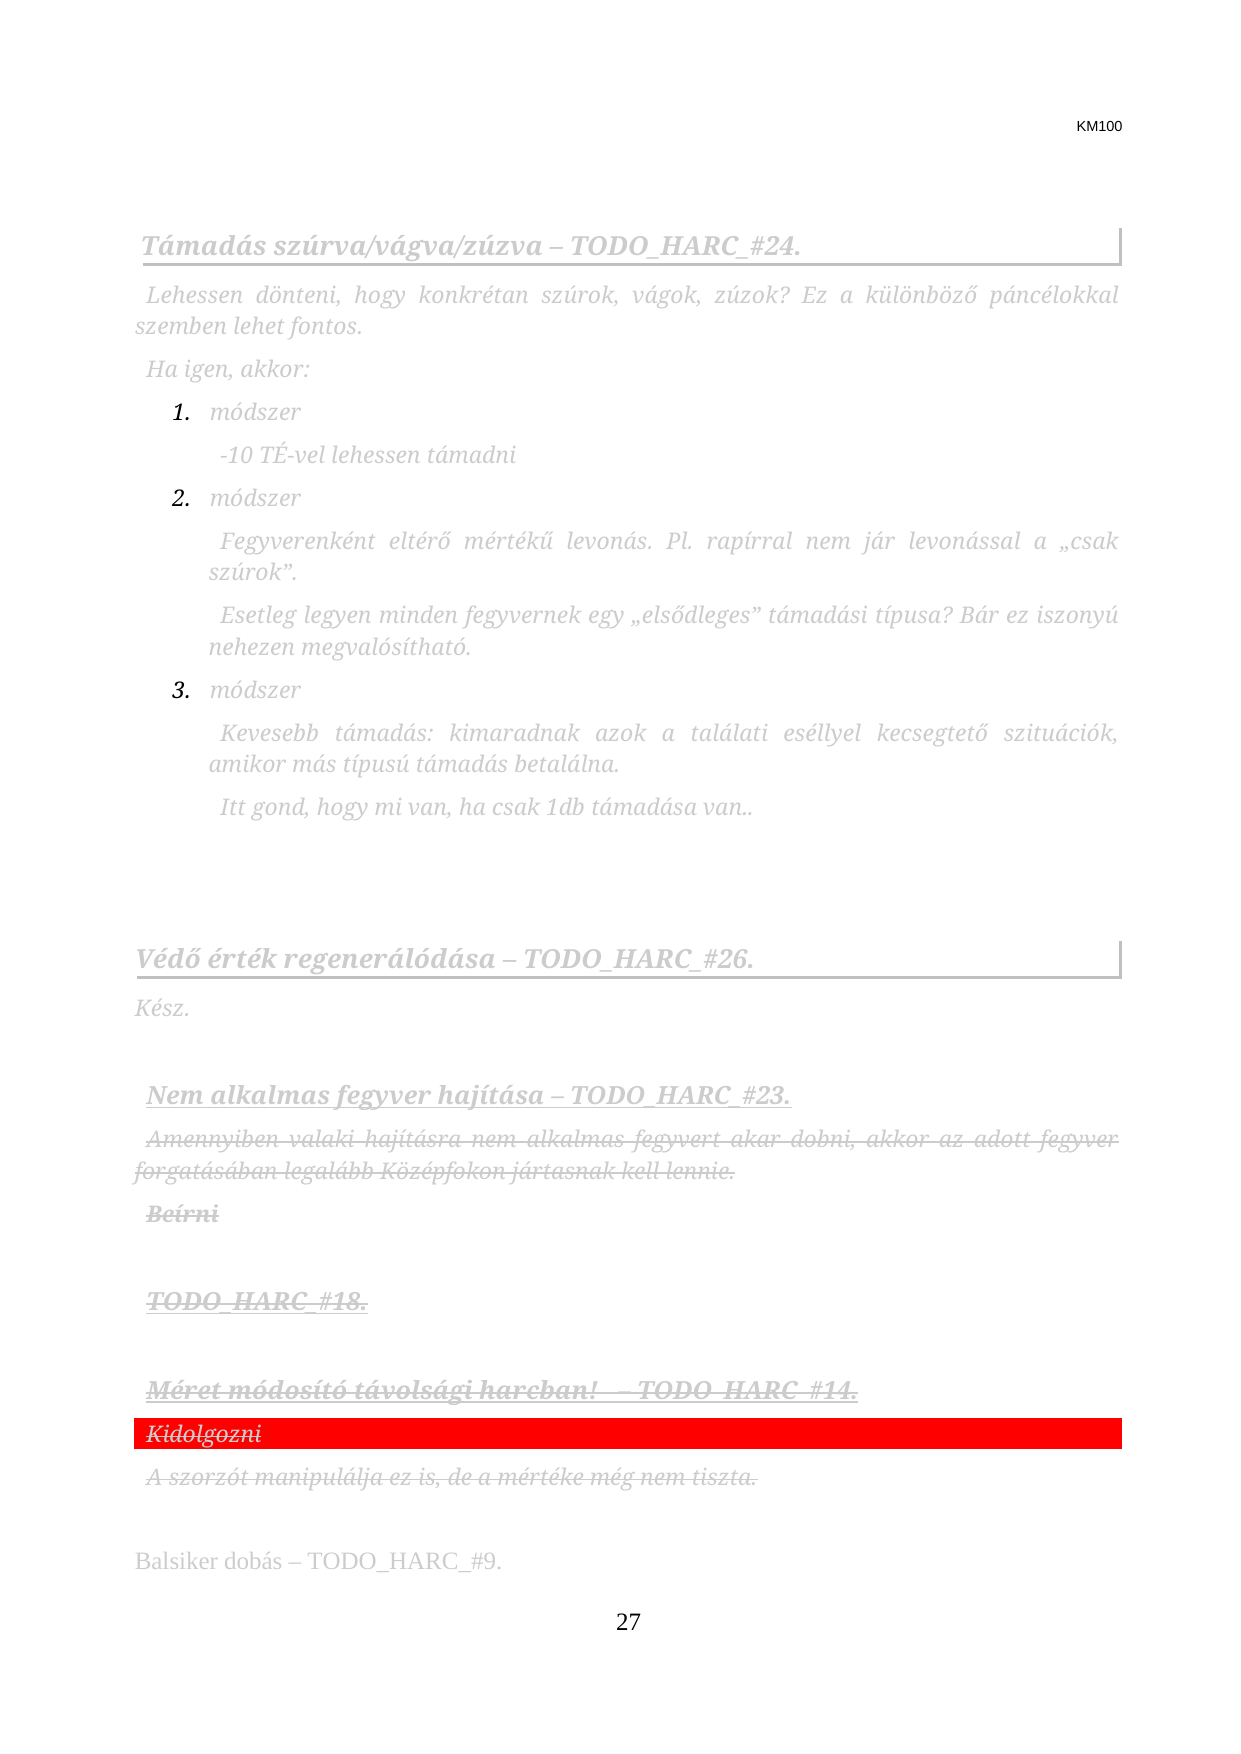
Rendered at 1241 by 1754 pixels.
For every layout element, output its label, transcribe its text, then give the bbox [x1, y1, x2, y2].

text Lehessen dönteni, hogy konkrétan szúrok, vágok, zúzok? Ez a különböző páncélokkal szemben lehet fontos. [134, 279, 1122, 341]
text Kevesebb támadás: kimaradnak azok a találati eséllyel kecsegtető szituációk, amikor más típusú támadás betalálna. [208, 717, 1122, 779]
text Kész. [134, 992, 1122, 1023]
text Méret módosító távolsági harcban! – TODO_HARC_#14. [134, 1372, 1122, 1406]
list módszer [172, 673, 1122, 705]
text Kidolgozni [134, 1418, 1122, 1449]
text A szorzót manipulálja ez is, de a mértéke még nem tiszta. [134, 1461, 1122, 1492]
text Nem alkalmas fegyver hajítása – TODO_HARC_#23. [134, 1078, 1122, 1112]
text Beírni [134, 1198, 1122, 1229]
list módszer [172, 482, 1122, 513]
text Fegyverenként eltérő mértékű levonás. Pl. rapírral nem jár levonással a „csak szúrok”. [208, 525, 1122, 587]
text Balsiker dobás – TODO_HARC_#9. [134, 1547, 1122, 1575]
text TODO_HARC_#18. [134, 1284, 1122, 1318]
text Amennyiben valaki hajításra nem alkalmas fegyvert akar dobni, akkor az adott fegyver forgatásában legalább Középfokon jártasnak kell lennie. [134, 1123, 1122, 1186]
subtitle Védő érték regenerálódása – TODO_HARC_#26. [134, 941, 1119, 976]
list módszer [172, 396, 1122, 427]
text Esetleg legyen minden fegyvernek egy „elsődleges” támadási típusa? Bár ez iszonyú nehezen megvalósítható. [208, 599, 1122, 662]
text -10 TÉ-vel lehessen támadni [208, 439, 1122, 470]
text Itt gond, hogy mi van, ha csak 1db támadása van.. [208, 791, 1122, 822]
subtitle Támadás szúrva/vágva/zúzva – TODO_HARC_#24. [140, 228, 1119, 263]
text Ha igen, akkor: [134, 353, 1122, 384]
